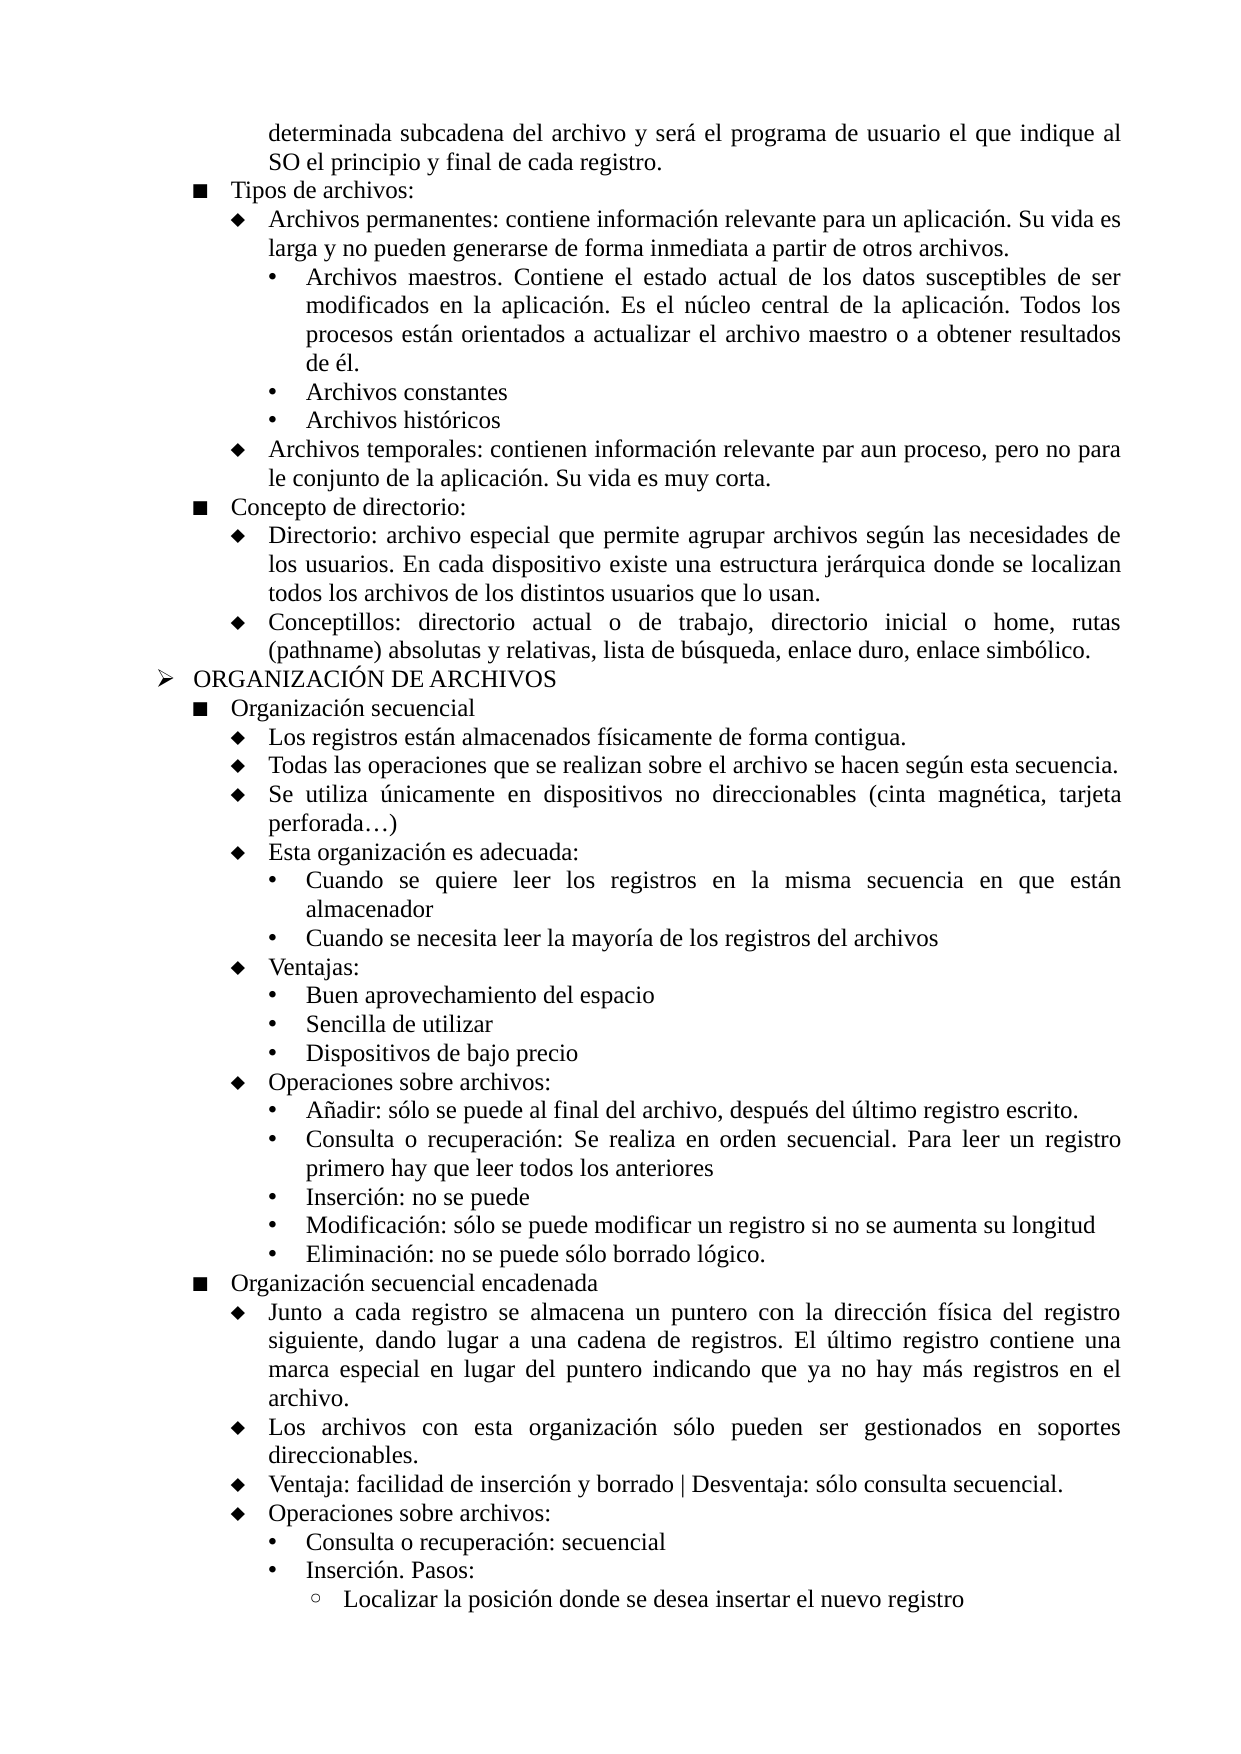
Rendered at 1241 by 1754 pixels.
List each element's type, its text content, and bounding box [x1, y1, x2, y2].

list Junto a cada registro se almacena un puntero con la dirección física del registro siguiente, dando lugar a una cadena de registros. El último registro contiene una marca especial en lugar del puntero indicando que ya no hay más registros en el archivo. [231, 1297, 1122, 1412]
list Sencilla de utilizar [268, 1009, 1122, 1038]
list Ventaja: facilidad de inserción y borrado | Desventaja: sólo consulta secuencial. [231, 1469, 1122, 1498]
list Inserción: no se puede [268, 1182, 1122, 1211]
list Tipos de archivos: [193, 176, 1122, 204]
list Dispositivos de bajo precio [268, 1038, 1122, 1067]
list Operaciones sobre archivos: [231, 1498, 1122, 1527]
list Ventajas: [231, 952, 1122, 981]
list Cuando se quiere leer los registros en la misma secuencia en que están almacenador [268, 866, 1122, 923]
list Buen aprovechamiento del espacio [268, 981, 1122, 1009]
list Cuando se necesita leer la mayoría de los registros del archivos [268, 923, 1122, 952]
list Archivos históricos [268, 406, 1122, 434]
list Conceptillos: directorio actual o de trabajo, directorio inicial o home, rutas (pathname) absolutas y relativas, lista de búsqueda, enlace duro, enlace simbólico. [231, 607, 1122, 664]
list Archivos permanentes: contiene información relevante para un aplicación. Su vida es larga y no pueden generarse de forma inmediata a partir de otros archivos. [231, 204, 1122, 262]
list determinada subcadena del archivo y será el programa de usuario el que indique al SO el principio y final de cada registro. [231, 118, 1122, 176]
list Concepto de directorio: [193, 492, 1122, 521]
list Inserción. Pasos: [268, 1556, 1122, 1584]
list Archivos temporales: contienen información relevante par aun proceso, pero no para le conjunto de la aplicación. Su vida es muy corta. [231, 434, 1122, 492]
list Directorio: archivo especial que permite agrupar archivos según las necesidades de los usuarios. En cada dispositivo existe una estructura jerárquica donde se localizan todos los archivos de los distintos usuarios que lo usan. [231, 521, 1122, 607]
list Organización secuencial encadenada [193, 1268, 1122, 1297]
list Eliminación: no se puede sólo borrado lógico. [268, 1239, 1122, 1268]
list Operaciones sobre archivos: [231, 1067, 1122, 1096]
list Localizar la posición donde se desea insertar el nuevo registro [306, 1584, 1122, 1613]
list Los registros están almacenados físicamente de forma contigua. [231, 722, 1122, 751]
list ORGANIZACIÓN DE ARCHIVOS [156, 664, 1122, 693]
list Consulta o recuperación: Se realiza en orden secuencial. Para leer un registro primero hay que leer todos los anteriores [268, 1124, 1122, 1182]
list Consulta o recuperación: secuencial [268, 1527, 1122, 1556]
list Los archivos con esta organización sólo pueden ser gestionados en soportes direccionables. [231, 1412, 1122, 1469]
list Archivos maestros. Contiene el estado actual de los datos susceptibles de ser modificados en la aplicación. Es el núcleo central de la aplicación. Todos los procesos están orientados a actualizar el archivo maestro o a obtener resultados de él. [268, 262, 1122, 377]
list Se utiliza únicamente en dispositivos no direccionables (cinta magnética, tarjeta perforada…) [231, 779, 1122, 837]
list Modificación: sólo se puede modificar un registro si no se aumenta su longitud [268, 1211, 1122, 1239]
list Añadir: sólo se puede al final del archivo, después del último registro escrito. [268, 1096, 1122, 1124]
list Organización secuencial [193, 693, 1122, 722]
list Esta organización es adecuada: [231, 837, 1122, 866]
list Archivos constantes [268, 377, 1122, 406]
list Todas las operaciones que se realizan sobre el archivo se hacen según esta secuencia. [231, 751, 1122, 779]
